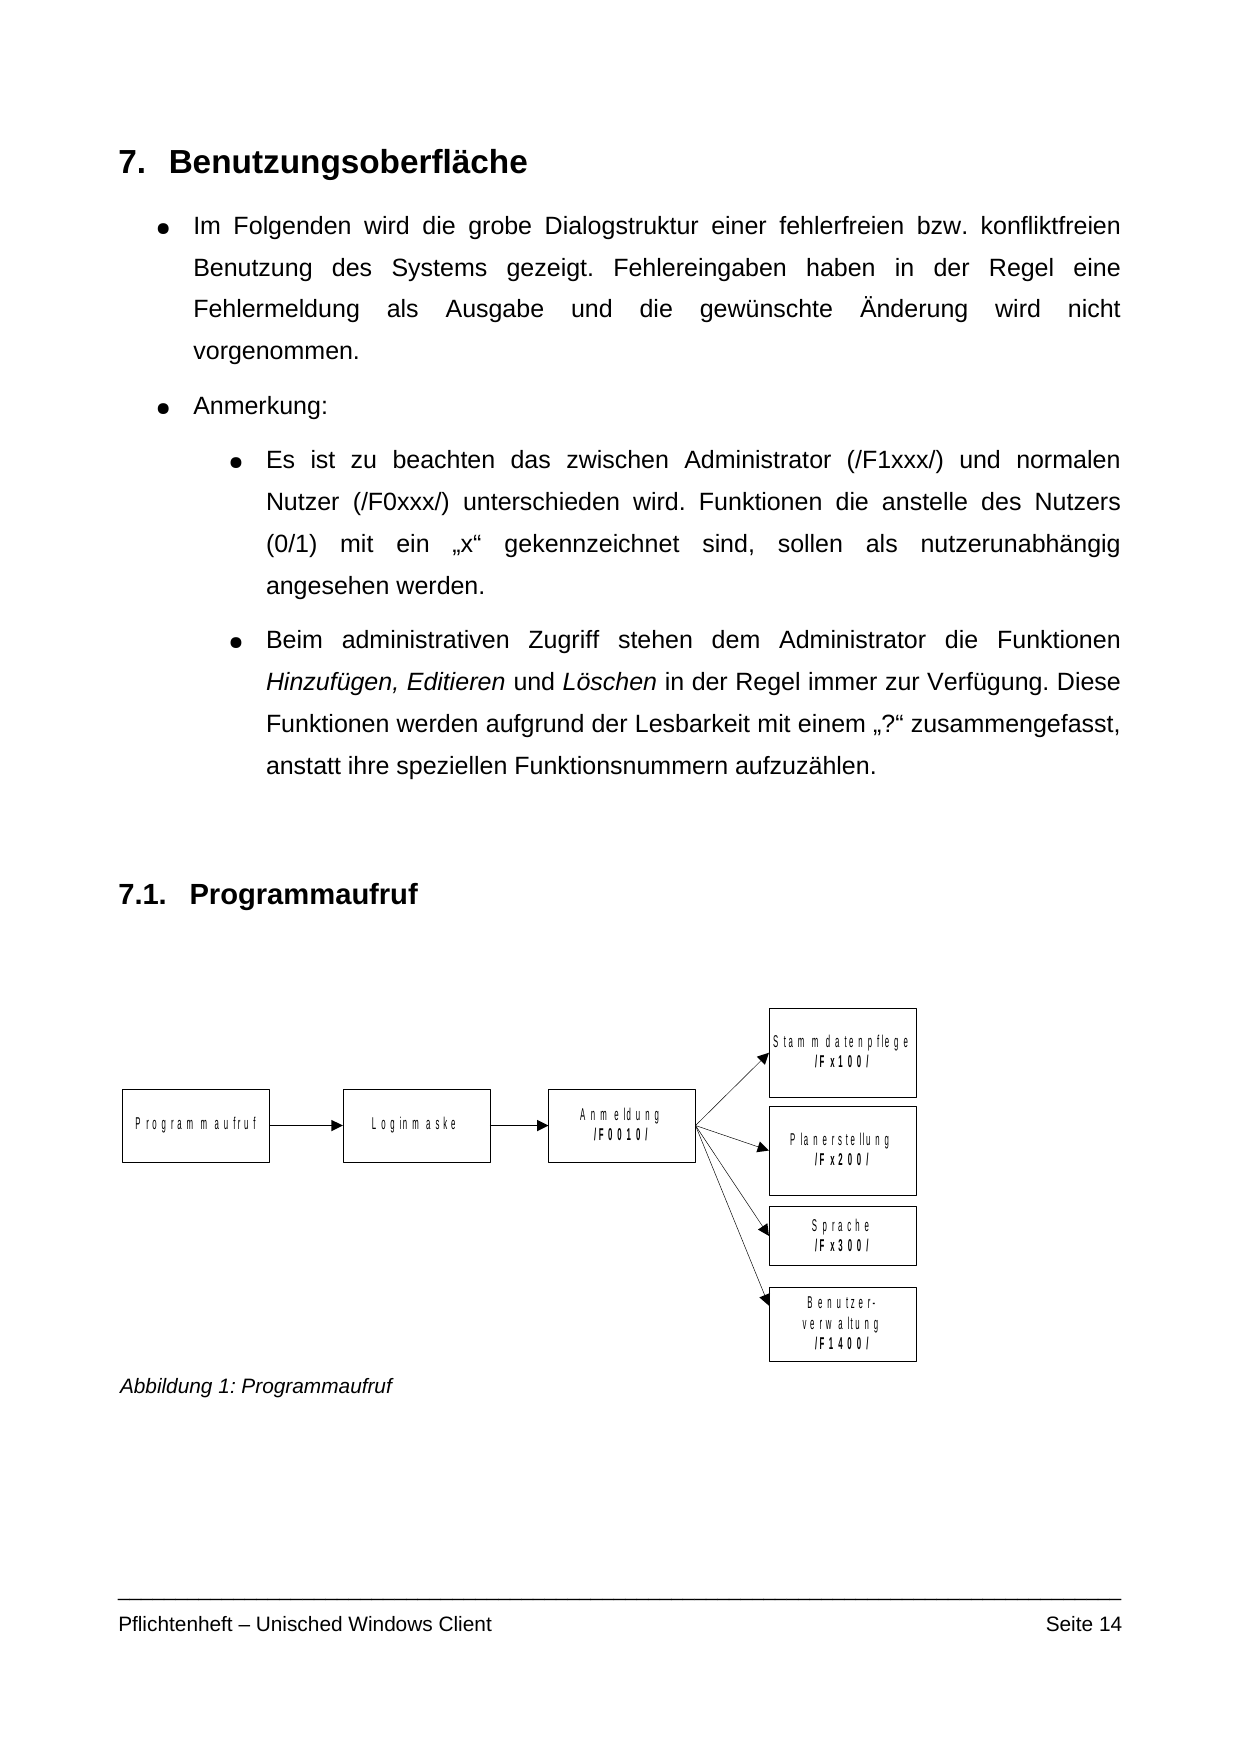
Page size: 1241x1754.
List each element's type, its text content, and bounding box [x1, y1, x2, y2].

list Es ist zu beachten das zwischen Administrator (/F1xxx/) und normalen Nutzer (/F0xxx/) unterschieden wird. Funktionen die anstelle des Nutzers (0/1) mit ein „x“ gekennzeichnet sind, sollen als nutzerunabhängig angesehen werden. [228, 446, 1122, 599]
list Anmerkung: [156, 392, 1122, 419]
list Beim administrativen Zugriff stehen dem Administrator die Funktionen Hinzufügen, Editieren und Löschen in der Regel immer zur Verfügung. Diese Funktionen werden aufgrund der Lesbarkeit mit einem „?“ zusammengefasst, anstatt ihre speziellen Funktionsnummern aufzuzählen. [228, 626, 1122, 779]
text Abbildung 1: Programmaufruf [120, 1005, 918, 1398]
subtitle Benutzungsoberfläche [118, 143, 1122, 180]
list Im Folgenden wird die grobe Dialogstruktur einer fehlerfreien bzw. konﬂiktfreien Benutzung des Systems gezeigt. Fehlereingaben haben in der Regel eine Fehlermeldung als Ausgabe und die gewünschte Änderung wird nicht vorgenommen. [156, 212, 1122, 365]
subtitle Programmaufruf [118, 878, 1122, 911]
